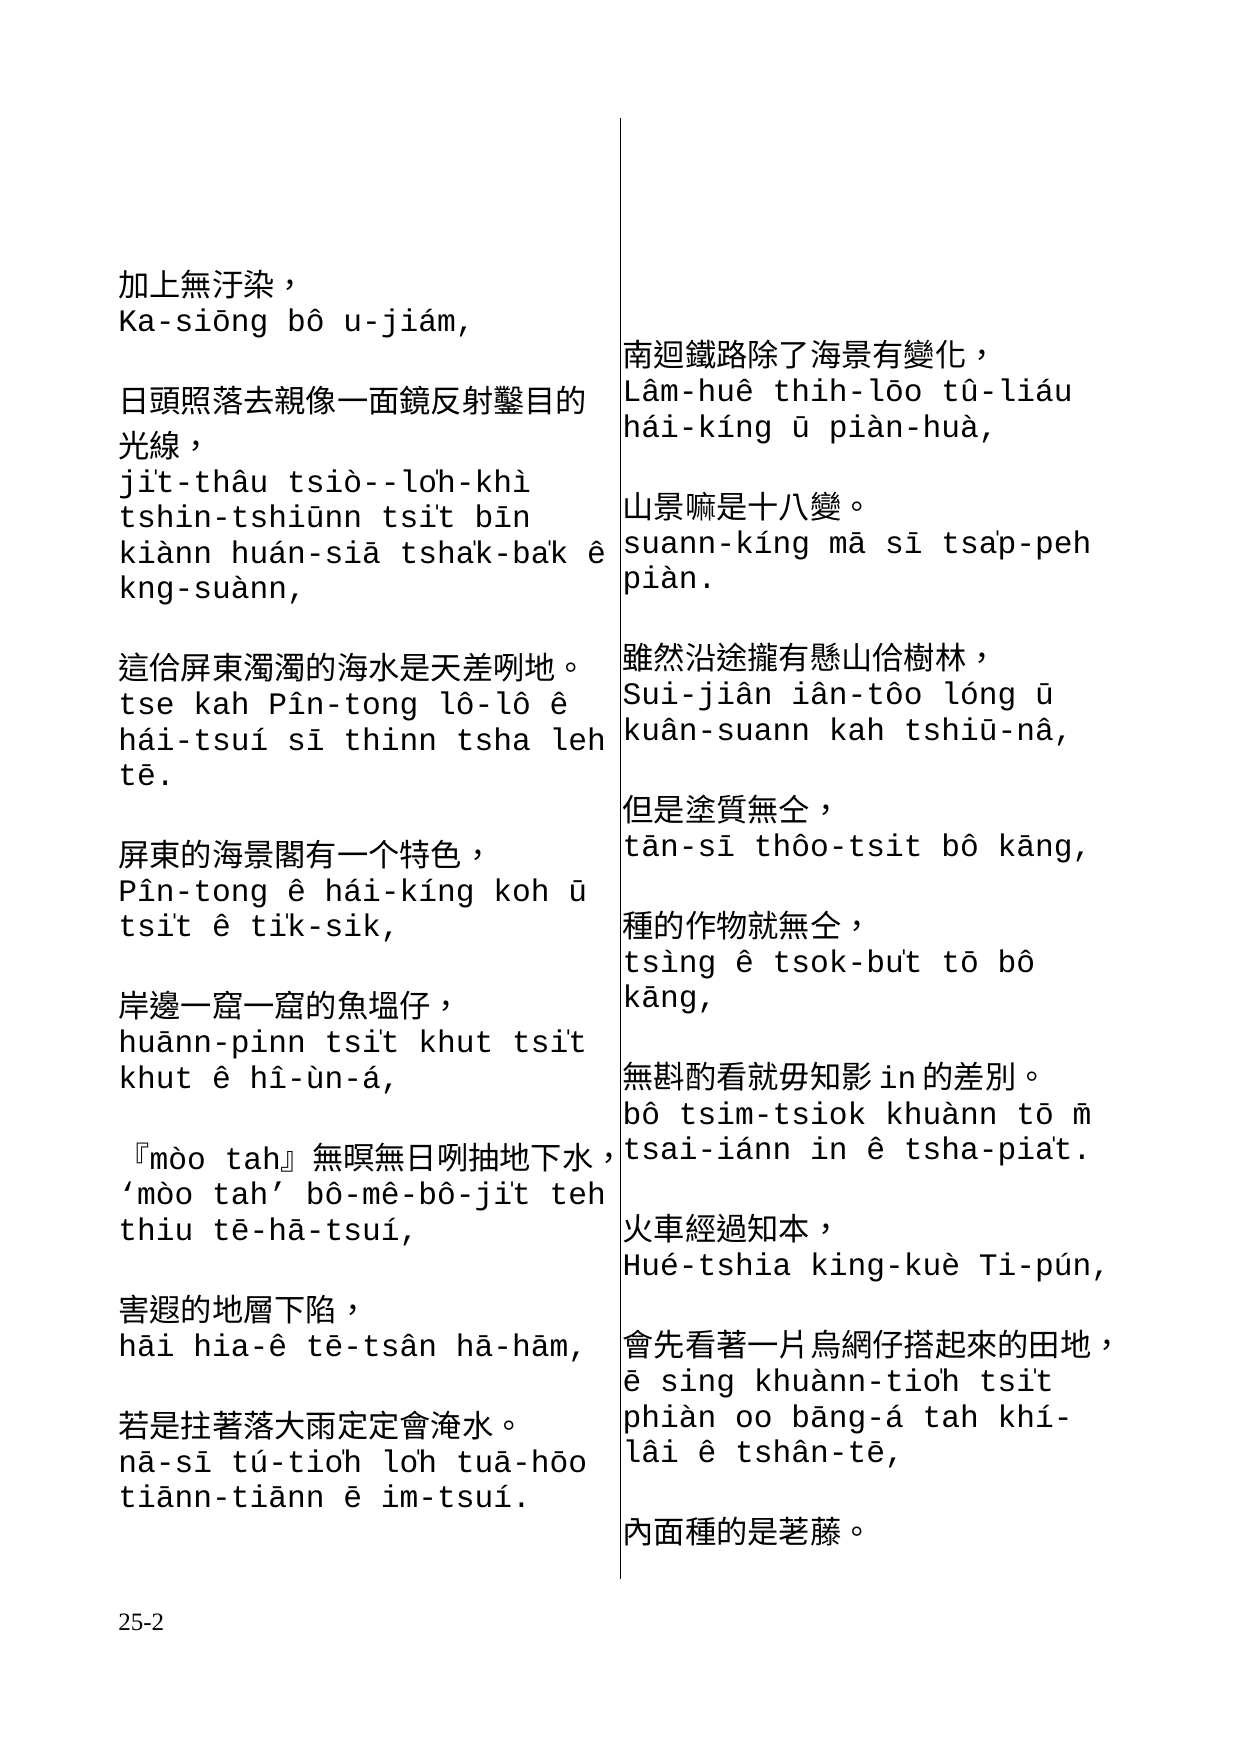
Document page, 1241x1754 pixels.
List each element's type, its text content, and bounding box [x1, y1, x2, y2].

text 山景嘛是十八變。 [622, 482, 1122, 527]
text 但是塗質無仝， [622, 785, 1122, 830]
text 內面種的是荖藤。 [622, 1507, 1122, 1552]
text 會先看著一片烏網仔搭起來的田地， [622, 1320, 1122, 1366]
text tse kah Pîn-tong lô-lô ê hái-tsuí sī thinn tsha leh tē. [118, 688, 618, 795]
text 雖然沿途攏有懸山佮樹林， [622, 633, 1122, 679]
text tsìng ê tsok-bu̍t tō bô kāng, [622, 946, 1122, 1017]
text bô tsim-tsiok khuànn tō m̄ tsai-iánn in ê tsha-pia̍t. [622, 1098, 1122, 1169]
text 屏東的海景閣有一个特色， [118, 830, 618, 875]
text 這佮屏東濁濁的海水是天差咧地。 [118, 643, 618, 688]
text 種的作物就無仝， [622, 901, 1122, 946]
text ‘mòo tah’ bô-mê-bô-ji̍t teh thiu tē-hā-tsuí, [118, 1179, 618, 1249]
text ē sing khuànn-tio̍h tsi̍t phiàn oo bāng-á tah khí-lâi ê tshân-tē, [622, 1366, 1122, 1472]
text nā-sī tú-tio̍h lo̍h tuā-hōo tiānn-tiānn ē im-tsuí. [118, 1446, 618, 1517]
text 南迴鐵路除了海景有變化， [622, 331, 1122, 376]
text 加上無汙染， [118, 260, 618, 305]
text hāi hia-ê tē-tsân hā-hām, [118, 1330, 618, 1366]
text 火車經過知本， [622, 1204, 1122, 1249]
text 日頭照落去親像一面鏡反射鑿目的光線， [118, 376, 618, 466]
text 害遐的地層下陷， [118, 1285, 618, 1330]
text Lâm-huê thih-lōo tû-liáu hái-kíng ū piàn-huà, [622, 376, 1122, 447]
text 『mòo tah』無暝無日咧抽地下水， [118, 1133, 618, 1179]
text Pîn-tong ê hái-kíng koh ū tsi̍t ê ti̍k-sik, [118, 875, 618, 946]
text ji̍t-thâu tsiò--lo̍h-khì tshin-tshiūnn tsi̍t bīn kiànn huán-siā tsha̍k-ba̍k ê kng-suànn, [118, 466, 618, 608]
text 無斟酌看就毋知影in的差別。 [622, 1052, 1122, 1098]
text suann-kíng mā sī tsa̍p-peh piàn. [622, 527, 1122, 598]
text Sui-jiân iân-tôo lóng ū kuân-suann kah tshiū-nâ, [622, 679, 1122, 749]
text huānn-pinn tsi̍t khut tsi̍t khut ê hî-ùn-á, [118, 1027, 618, 1098]
text Ka-siōng bô u-jiám, [118, 305, 618, 340]
text tān-sī thôo-tsit bô kāng, [622, 830, 1122, 866]
text Hué-tshia king-kuè Ti-pún, [622, 1249, 1122, 1285]
text 若是拄著落大雨定定會淹水。 [118, 1401, 618, 1446]
text 岸邊一窟一窟的魚塭仔， [118, 982, 618, 1027]
